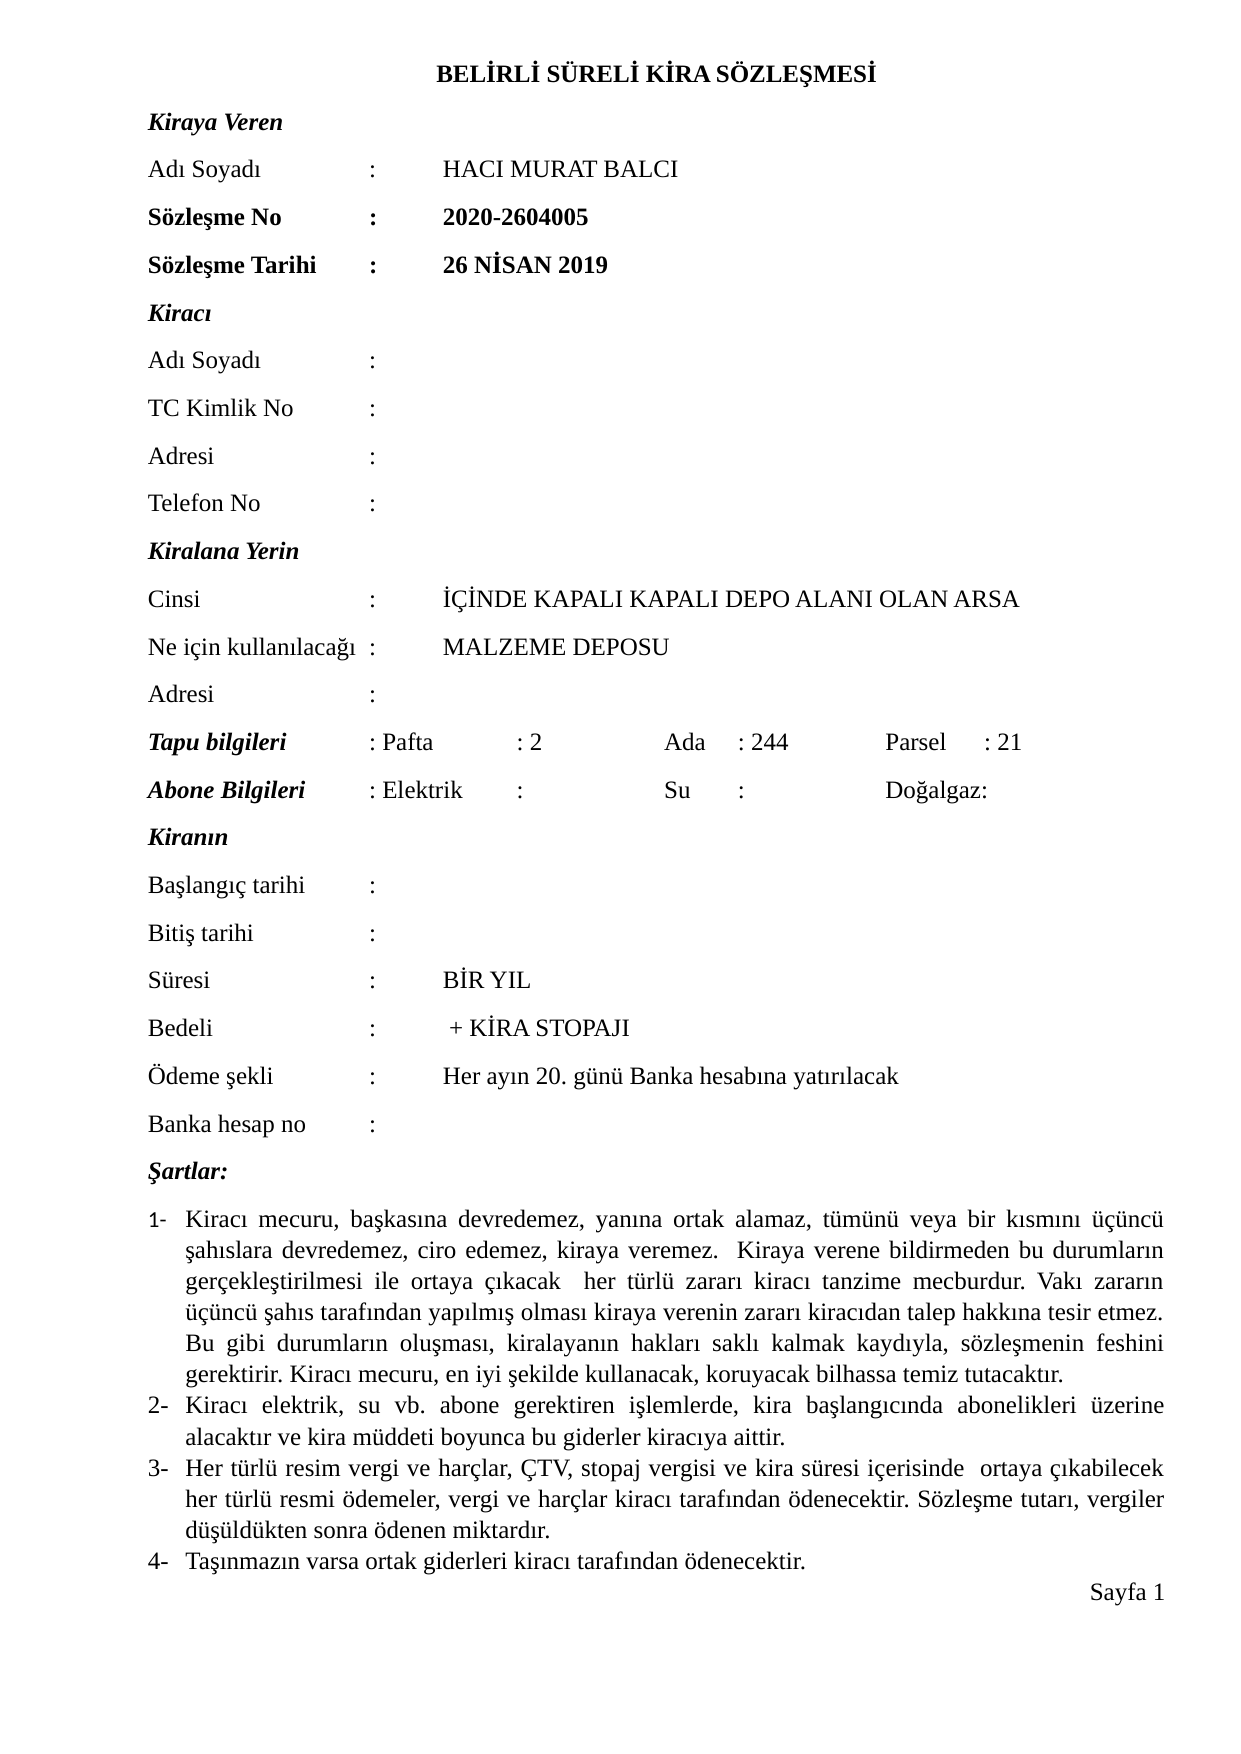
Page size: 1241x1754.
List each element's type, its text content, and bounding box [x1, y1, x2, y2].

list Her türlü resim vergi ve harçlar, ÇTV, stopaj vergisi ve kira süresi içerisinde ortaya çıkabilecek her türlü resmi ödemeler, vergi ve harçlar kiracı tarafından ödenecektir. Sözleşme tutarı, vergiler düşüldükten sonra ödenen miktardır. [148, 1453, 1165, 1543]
text TC Kimlik No : [148, 393, 1165, 422]
text Kiraya Veren [148, 107, 1165, 136]
text Sözleşme No : 2020-2604005 [148, 202, 1165, 231]
text Adresi : [148, 679, 1165, 708]
text Ödeme şekli : Her ayın 20. günü Banka hesabına yatırılacak [148, 1061, 1165, 1090]
text Başlangıç tarihi : [148, 870, 1165, 899]
text Adı Soyadı : [148, 345, 1165, 374]
text Adı Soyadı : HACI MURAT BALCI [148, 154, 1165, 183]
text Cinsi : İÇİNDE KAPALI KAPALI DEPO ALANI OLAN ARSA [148, 584, 1165, 613]
text Süresi : BİR YIL [148, 966, 1165, 994]
text Banka hesap no : [148, 1109, 1165, 1137]
text Tapu bilgileri : Pafta : 2 Ada : 244 Parsel : 21 [148, 727, 1165, 756]
text Ne için kullanılacağı : MALZEME DEPOSU [148, 632, 1165, 660]
list Kiracı mecuru, başkasına devredemez, yanına ortak alamaz, tümünü veya bir kısmını üçüncü şahıslara devredemez, ciro edemez, kiraya veremez. Kiraya verene bildirmeden bu durumların gerçekleştirilmesi ile ortaya çıkacak her türlü zararı kiracı tanzime mecburdur. Vakı zararın üçüncü şahıs tarafından yapılmış olması kiraya verenin zararı kiracıdan talep hakkına tesir etmez. Bu gibi durumların oluşması, kiralayanın hakları saklı kalmak kaydıyla, sözleşmenin feshini gerektirir. Kiracı mecuru, en iyi şekilde kullanacak, koruyacak bilhassa temiz tutacaktır. [148, 1204, 1165, 1388]
list Kiracı elektrik, su vb. abone gerektiren işlemlerde, kira başlangıcında abonelikleri üzerine alacaktır ve kira müddeti boyunca bu giderler kiracıya aittir. [148, 1391, 1165, 1450]
text Abone Bilgileri : Elektrik : Su : Doğalgaz: [148, 775, 1165, 803]
text Adresi : [148, 441, 1165, 469]
text Kiranın [148, 822, 1165, 851]
text Kiralana Yerin [148, 536, 1165, 565]
text Bitiş tarihi : [148, 918, 1165, 947]
text Bedeli : + KİRA STOPAJI [148, 1013, 1165, 1042]
list Taşınmazın varsa ortak giderleri kiracı tarafından ödenecektir. [148, 1546, 1165, 1574]
text BELİRLİ SÜRELİ KİRA SÖZLEŞMESİ [148, 59, 1165, 88]
text Şartlar: [148, 1156, 1165, 1185]
text Kiracı [148, 298, 1165, 326]
text Telefon No : [148, 488, 1165, 517]
list Sayfa 1 [148, 1577, 1165, 1606]
text Sözleşme Tarihi : 26 NİSAN 2019 [148, 250, 1165, 279]
